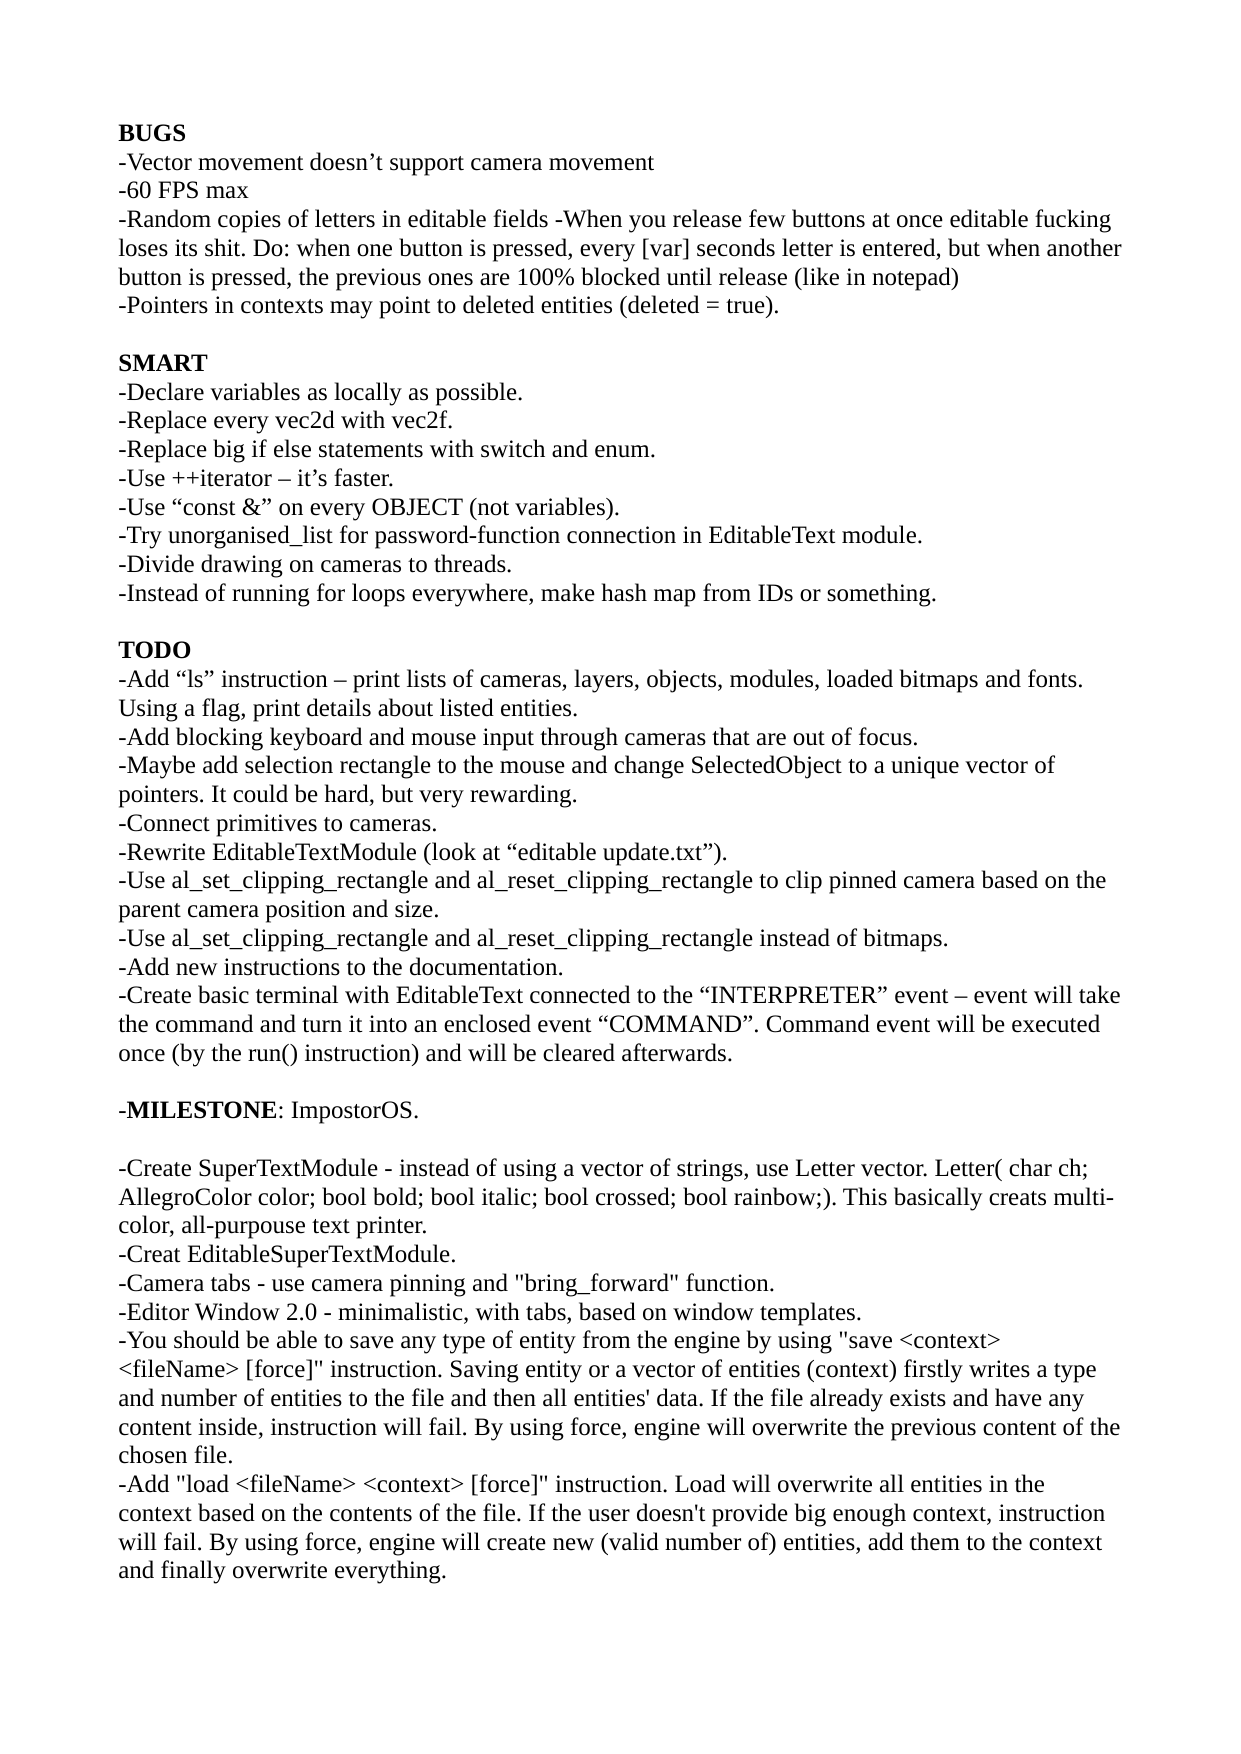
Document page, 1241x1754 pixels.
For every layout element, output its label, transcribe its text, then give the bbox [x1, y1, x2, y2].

text -Rewrite EditableTextModule (look at “editable update.txt”). [118, 837, 1122, 866]
text -You should be able to save any type of entity from the engine by using "save <context> <fileName> [force]" instruction. Saving entity or a vector of entities (context) firstly writes a type and number of entities to the file and then all entities' data. If the file already exists and have any content inside, instruction will fail. By using force, engine will overwrite the previous content of the chosen file. [118, 1326, 1122, 1469]
text SMART [118, 348, 1122, 377]
text -Connect primitives to cameras. [118, 808, 1122, 837]
text -Random copies of letters in editable fields -When you release few buttons at once editable fucking loses its shit. Do: when one button is pressed, every [var] seconds letter is entered, but when another button is pressed, the previous ones are 100% blocked until release (like in notepad) [118, 204, 1122, 291]
text -Use ++iterator – it’s faster. [118, 463, 1122, 492]
text -Create basic terminal with EditableText connected to the “INTERPRETER” event – event will take the command and turn it into an enclosed event “COMMAND”. Command event will be executed once (by the run() instruction) and will be cleared afterwards. [118, 981, 1122, 1067]
text -Creat EditableSuperTextModule. [118, 1239, 1122, 1268]
text -Vector movement doesn’t support camera movement [118, 147, 1122, 176]
text -Maybe add selection rectangle to the mouse and change SelectedObject to a unique vector of pointers. It could be hard, but very rewarding. [118, 751, 1122, 808]
text -Replace big if else statements with switch and enum. [118, 434, 1122, 463]
text -Try unorganised_list for password-function connection in EditableText module. [118, 521, 1122, 549]
text -Replace every vec2d with vec2f. [118, 406, 1122, 434]
text -Add "load <fileName> <context> [force]" instruction. Load will overwrite all entities in the context based on the contents of the file. If the user doesn't provide big enough context, instruction will fail. By using force, engine will create new (valid number of) entities, add them to the context and finally overwrite everything. [118, 1469, 1122, 1584]
text -Add “ls” instruction – print lists of cameras, layers, objects, modules, loaded bitmaps and fonts. Using a flag, print details about listed entities. [118, 664, 1122, 722]
text -MILESTONE: ImpostorOS. [118, 1096, 1122, 1124]
text TODO [118, 636, 1122, 664]
text -Use al_set_clipping_rectangle and al_reset_clipping_rectangle to clip pinned camera based on the parent camera position and size. [118, 866, 1122, 923]
text -60 FPS max [118, 176, 1122, 204]
text -Use al_set_clipping_rectangle and al_reset_clipping_rectangle instead of bitmaps. [118, 923, 1122, 952]
text -Divide drawing on cameras to threads. [118, 549, 1122, 578]
text -Add new instructions to the documentation. [118, 952, 1122, 981]
text -Pointers in contexts may point to deleted entities (deleted = true). [118, 291, 1122, 319]
text -Add blocking keyboard and mouse input through cameras that are out of focus. [118, 722, 1122, 751]
text -Camera tabs - use camera pinning and "bring_forward" function. [118, 1268, 1122, 1297]
text -Create SuperTextModule - instead of using a vector of strings, use Letter vector. Letter( char ch; AllegroColor color; bool bold; bool italic; bool crossed; bool rainbow;). This basically creats multi-color, all-purpouse text printer. [118, 1153, 1122, 1239]
text -Use “const &” on every OBJECT (not variables). [118, 492, 1122, 521]
text -Editor Window 2.0 - minimalistic, with tabs, based on window templates. [118, 1297, 1122, 1326]
text -Instead of running for loops everywhere, make hash map from IDs or something. [118, 578, 1122, 607]
text -Declare variables as locally as possible. [118, 377, 1122, 406]
text BUGS [118, 118, 1122, 147]
